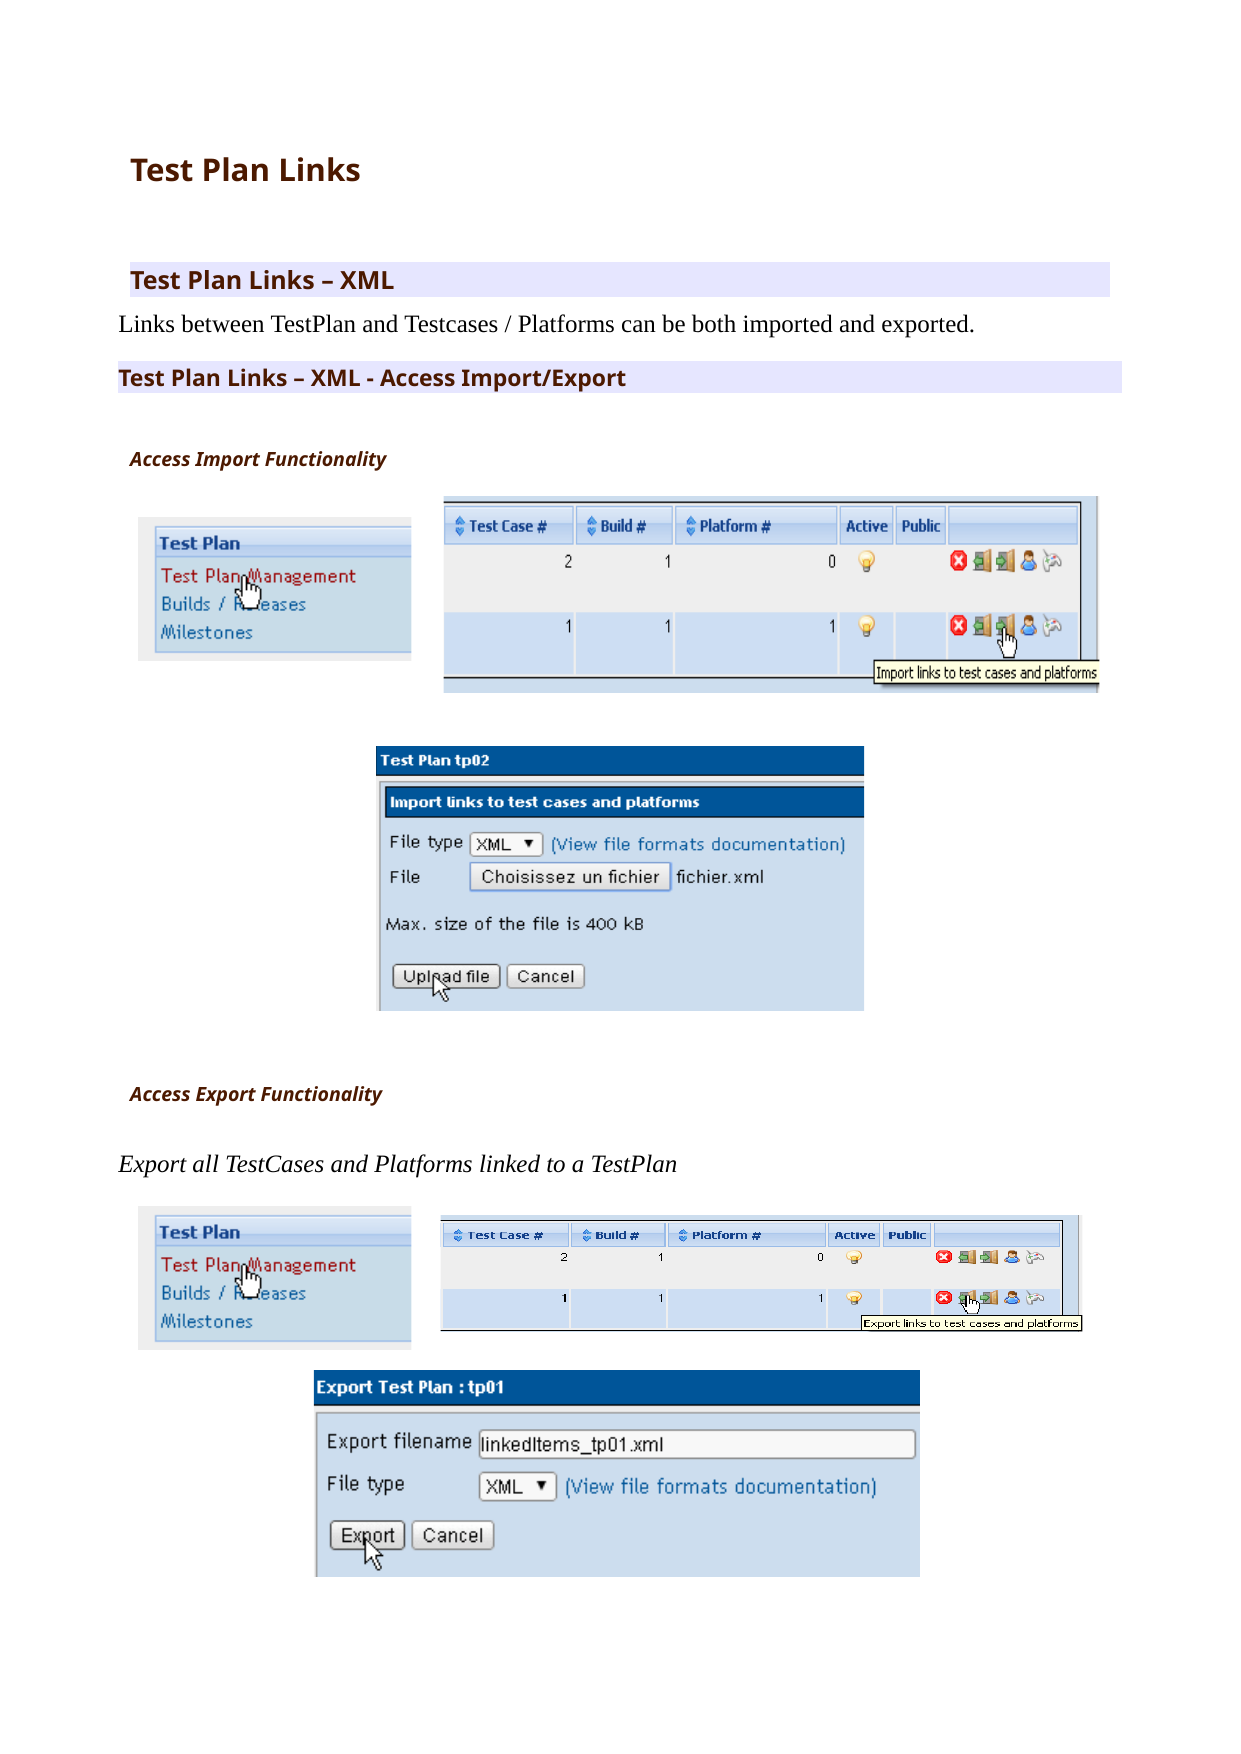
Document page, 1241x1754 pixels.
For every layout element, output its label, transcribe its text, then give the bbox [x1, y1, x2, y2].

picture [376, 746, 865, 1011]
subtitle Access Import Functionality [130, 446, 1110, 472]
picture [138, 517, 412, 661]
subtitle Access Export Functionality [130, 1081, 1110, 1108]
picture [138, 1206, 412, 1350]
subtitle Test Plan Links – XML [130, 262, 1110, 297]
subtitle Test Plan Links – XML - Access Import/Export [118, 361, 1122, 393]
subtitle Test Plan Links [130, 148, 1110, 190]
picture [440, 1215, 1083, 1332]
text Export all TestCases and Platforms linked to a TestPlan [118, 1149, 1122, 1178]
text Links between TestPlan and Testcases / Platforms can be both imported and exported. [118, 309, 1122, 338]
picture [443, 496, 1100, 693]
picture [313, 1370, 920, 1577]
